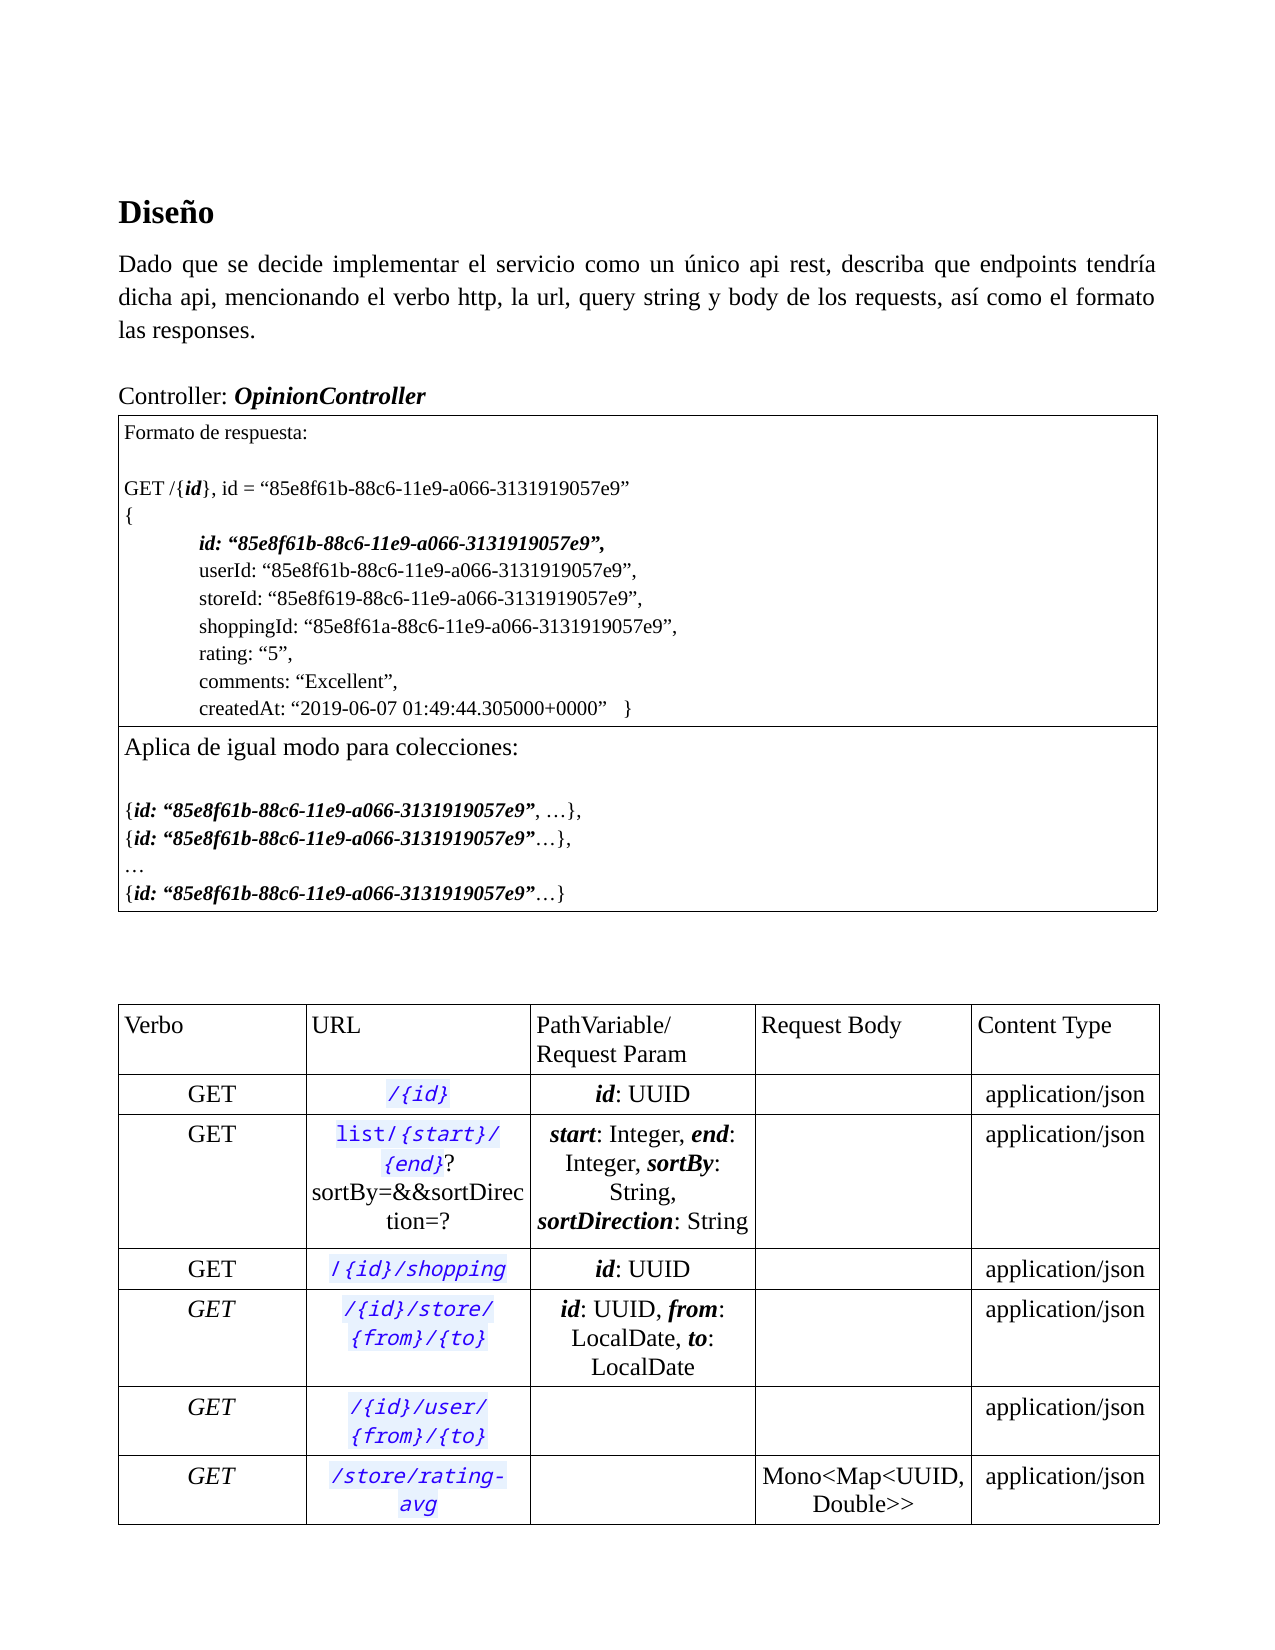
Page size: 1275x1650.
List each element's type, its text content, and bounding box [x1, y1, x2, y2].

table_cell application/json [972, 1075, 1159, 1114]
table_cell start: Integer, end: Integer, sortBy: String, sortDirection: String [531, 1115, 755, 1248]
table_header Request Body [756, 1005, 971, 1073]
table_cell [756, 1290, 971, 1386]
table_cell [756, 1387, 971, 1455]
table_header Formato de respuesta: GET /{id}, id = “85e8f61b-88c6-11e9-a066-3131919057e9” { id: “85e8f61b-88c6-11e9-a066-3131919057e9”, userId: “85e8f61b-88c6-11e9-a066-3131919057e9”, storeId: “85e8f619-88c6-11e9-a066-3131919057e9”, shoppingId: “85e8f61a-88c6-11e9-a066-3131919057e9”, rating: “5”, comments: “Excellent”, createdAt: “2019-06-07 01:49:44.305000+0000” } [119, 416, 1157, 726]
table_cell application/json [972, 1290, 1159, 1386]
table_cell application/json [972, 1115, 1159, 1248]
table_cell GET [119, 1387, 306, 1455]
table_cell id: UUID, from: LocalDate, to: LocalDate [531, 1290, 755, 1386]
table_cell [756, 1249, 971, 1289]
table_cell [756, 1075, 971, 1114]
table_cell Mono<Map<UUID, Double>> [756, 1456, 971, 1524]
table_cell /{id}/user/{from}/{to} [307, 1387, 530, 1455]
subtitle Diseño [118, 193, 1157, 231]
table_cell /store/rating-avg [307, 1456, 530, 1524]
table_cell [531, 1387, 755, 1455]
table_cell [531, 1456, 755, 1524]
table_header Verbo [119, 1005, 306, 1073]
text Dado que se decide implementar el servicio como un único api rest, describa que endpoints tendría dicha api, mencionando el verbo http, la url, query string y body de los requests, así como el formato las responses. [118, 249, 1157, 344]
table_cell GET [119, 1115, 306, 1248]
table_cell /{id} [307, 1075, 530, 1114]
table_cell GET [119, 1075, 306, 1114]
table_cell application/json [972, 1387, 1159, 1455]
table_cell id: UUID [531, 1075, 755, 1114]
table_cell /{id}/shopping [307, 1249, 530, 1289]
table_cell Aplica de igual modo para colecciones: {id: “85e8f61b-88c6-11e9-a066-3131919057e9”, …}, {id: “85e8f61b-88c6-11e9-a066-3131919057e9”…}, … {id: “85e8f61b-88c6-11e9-a066-3131919057e9”…} [119, 727, 1157, 911]
table_cell application/json [972, 1456, 1159, 1524]
table_header URL [307, 1005, 530, 1073]
table_cell id: UUID [531, 1249, 755, 1289]
table_header Content Type [972, 1005, 1159, 1073]
table_cell GET [119, 1456, 306, 1524]
table_cell list/{start}/{end}?sortBy=&&sortDirection=? [307, 1115, 530, 1248]
table_cell /{id}/store/{from}/{to} [307, 1290, 530, 1386]
table_cell [756, 1115, 971, 1248]
text Controller: OpinionController [118, 381, 1157, 410]
table_cell GET [119, 1249, 306, 1289]
table_header PathVariable/Request Param [531, 1005, 755, 1073]
table_cell application/json [972, 1249, 1159, 1289]
table_cell GET [119, 1290, 306, 1386]
